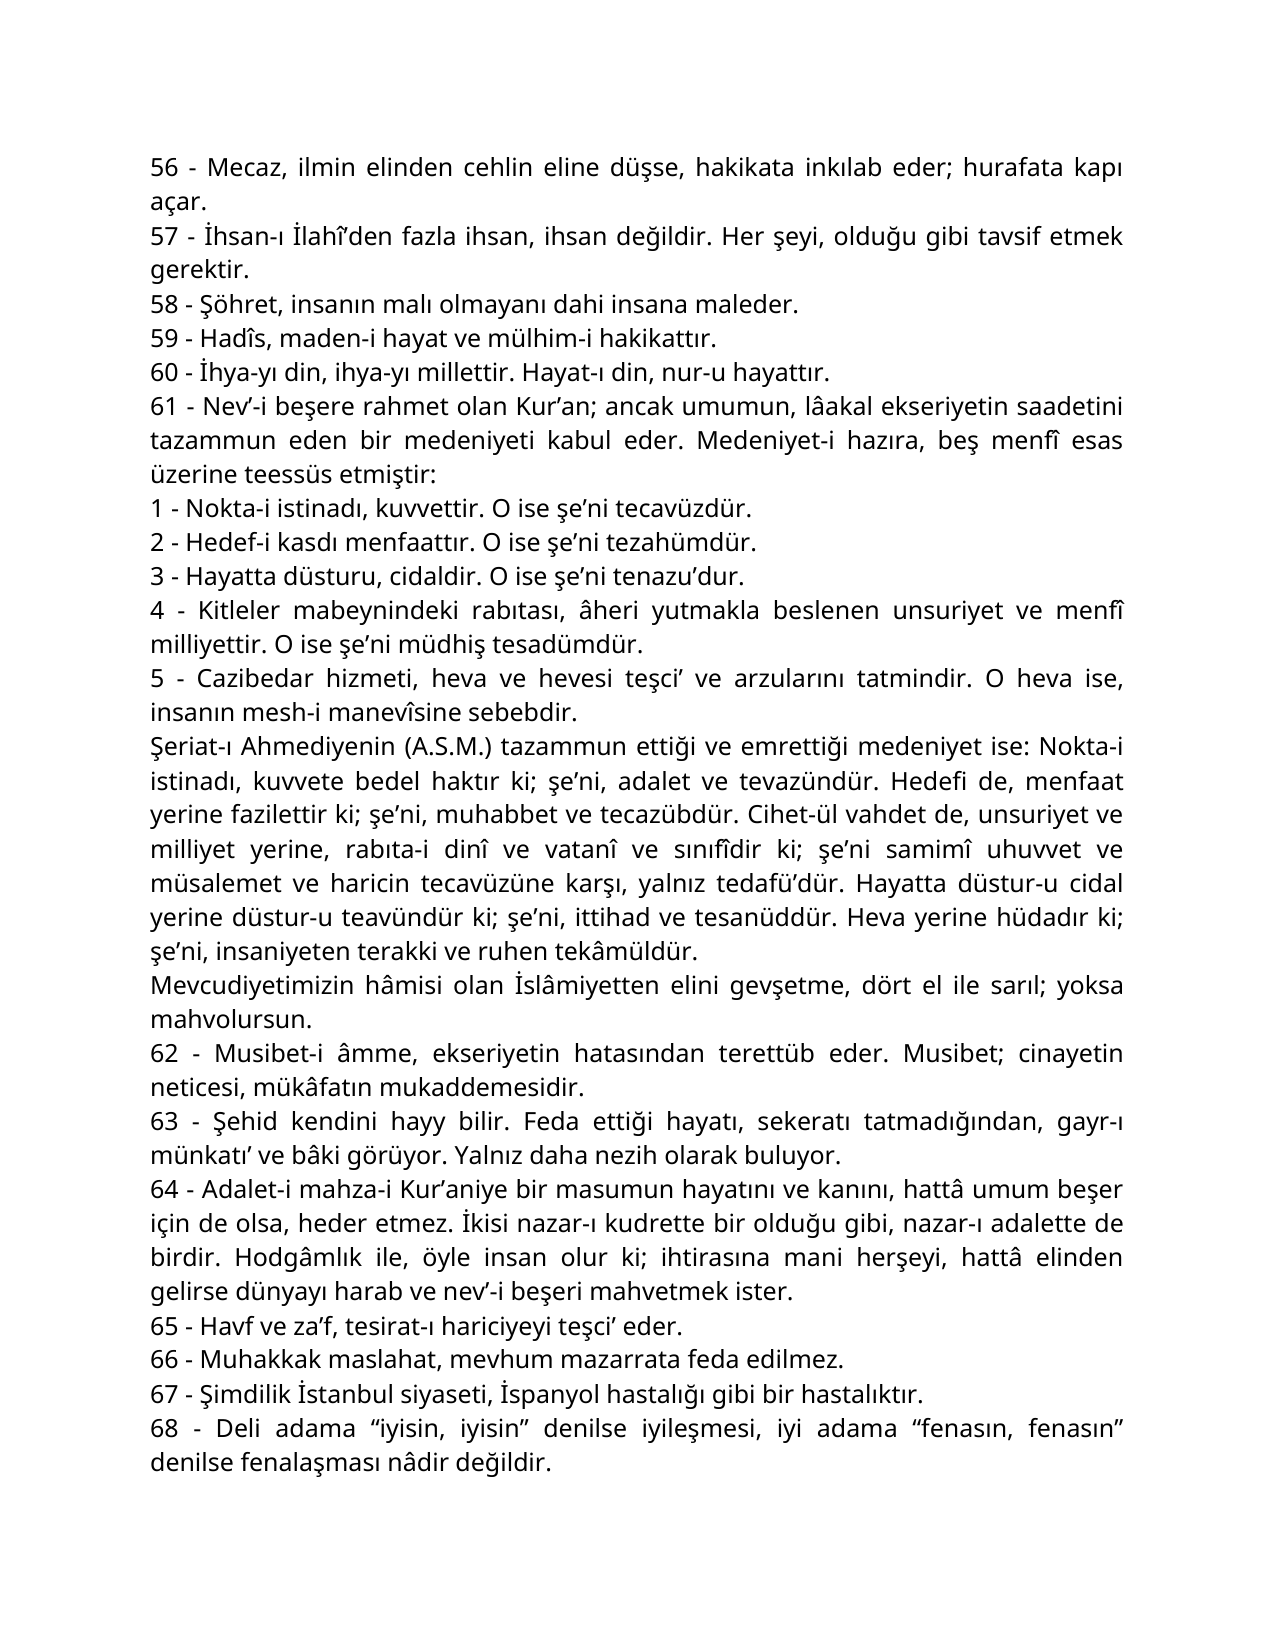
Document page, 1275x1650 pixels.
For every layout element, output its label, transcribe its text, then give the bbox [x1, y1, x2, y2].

text 2 - Hedef-i kasdı menfaattır. O ise şe’ni tezahümdür. [150, 525, 1125, 559]
text 65 - Havf ve za’f, tesirat-ı hariciyeyi teşci’ eder. [150, 1308, 1125, 1342]
text 56 - Mecaz, ilmin elinden cehlin eline düşse, hakikata inkılab eder; hurafata kapı açar. [150, 150, 1125, 218]
text 58 - Şöhret, insanın malı olmayanı dahi insana maleder. [150, 286, 1125, 320]
text 4 - Kitleler mabeynindeki rabıtası, âheri yutmakla beslenen unsuriyet ve menfî milliyettir. O ise şe’ni müdhiş tesadümdür. [150, 593, 1125, 661]
text 57 - İhsan-ı İlahî’den fazla ihsan, ihsan değildir. Her şeyi, olduğu gibi tavsif etmek gerektir. [150, 218, 1125, 286]
text Şeriat-ı Ahmediyenin (A.S.M.) tazammun ettiği ve emrettiği medeniyet ise: Nokta-i istinadı, kuvvete bedel haktır ki; şe’ni, adalet ve tevazündür. Hedefi de, menfaat yerine fazilettir ki; şe’ni, muhabbet ve tecazübdür. Cihet-ül vahdet de, unsuriyet ve milliyet yerine, rabıta-i dinî ve vatanî ve sınıfîdir ki; şe’ni samimî uhuvvet ve müsalemet ve haricin tecavüzüne karşı, yalnız tedafü’dür. Hayatta düstur-u cidal yerine düstur-u teavündür ki; şe’ni, ittihad ve tesanüddür. Heva yerine hüdadır ki; şe’ni, insaniyeten terakki ve ruhen tekâmüldür. [150, 729, 1125, 967]
text 67 - Şimdilik İstanbul siyaseti, İspanyol hastalığı gibi bir hastalıktır. [150, 1376, 1125, 1410]
text 64 - Adalet-i mahza-i Kur’aniye bir masumun hayatını ve kanını, hattâ umum beşer için de olsa, heder etmez. İkisi nazar-ı kudrette bir olduğu gibi, nazar-ı adalette de birdir. Hodgâmlık ile, öyle insan olur ki; ihtirasına mani herşeyi, hattâ elinden gelirse dünyayı harab ve nev’-i beşeri mahvetmek ister. [150, 1172, 1125, 1308]
text Mevcudiyetimizin hâmisi olan İslâmiyetten elini gevşetme, dört el ile sarıl; yoksa mahvolursun. [150, 967, 1125, 1036]
text 59 - Hadîs, maden-i hayat ve mülhim-i hakikattır. [150, 320, 1125, 354]
text 3 - Hayatta düsturu, cidaldir. O ise şe’ni tenazu’dur. [150, 559, 1125, 593]
text 61 - Nev’-i beşere rahmet olan Kur’an; ancak umumun, lâakal ekseriyetin saadetini tazammun eden bir medeniyeti kabul eder. Medeniyet-i hazıra, beş menfî esas üzerine teessüs etmiştir: [150, 388, 1125, 491]
text 63 - Şehid kendini hayy bilir. Feda ettiği hayatı, sekeratı tatmadığından, gayr-ı münkatı’ ve bâki görüyor. Yalnız daha nezih olarak buluyor. [150, 1104, 1125, 1172]
text 62 - Musibet-i âmme, ekseriyetin hatasından terettüb eder. Musibet; cinayetin neticesi, mükâfatın mukaddemesidir. [150, 1036, 1125, 1104]
text 60 - İhya-yı din, ihya-yı millettir. Hayat-ı din, nur-u hayattır. [150, 354, 1125, 388]
text 68 - Deli adama “iyisin, iyisin” denilse iyileşmesi, iyi adama “fenasın, fenasın” denilse fenalaşması nâdir değildir. [150, 1410, 1125, 1478]
text 66 - Muhakkak maslahat, mevhum mazarrata feda edilmez. [150, 1342, 1125, 1376]
text 1 - Nokta-i istinadı, kuvvettir. O ise şe’ni tecavüzdür. [150, 491, 1125, 525]
text 5 - Cazibedar hizmeti, heva ve hevesi teşci’ ve arzularını tatmindir. O heva ise, insanın mesh-i manevîsine sebebdir. [150, 661, 1125, 729]
